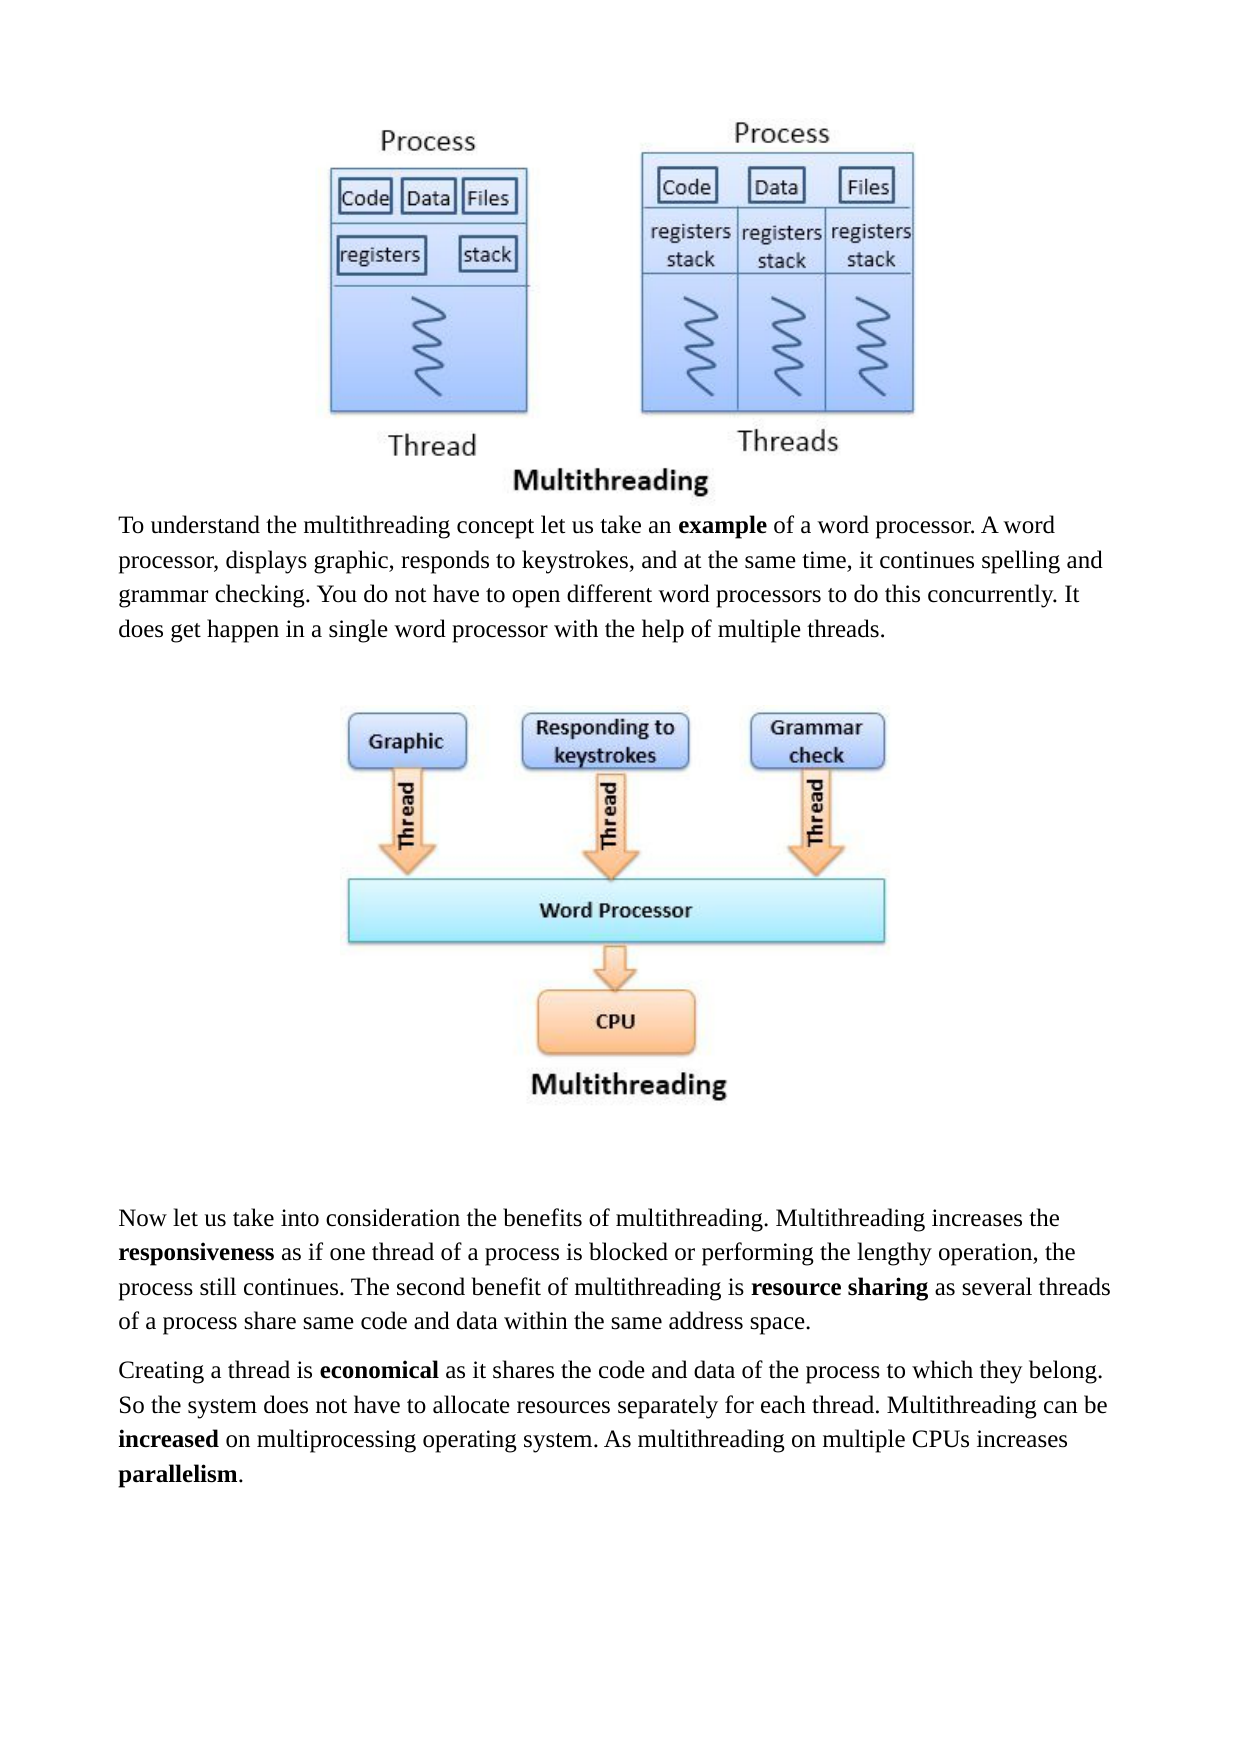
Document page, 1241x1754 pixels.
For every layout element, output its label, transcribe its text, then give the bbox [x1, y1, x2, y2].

picture [339, 705, 901, 1107]
picture [315, 118, 925, 506]
text Creating a thread is economical as it shares the code and data of the process to which they belong. So the system does not have to allocate resources separately for each thread. Multithreading can be increased on multiprocessing operating system. As multithreading on multiple CPUs increases parallelism. [118, 1355, 1122, 1487]
text Now let us take into consideration the benefits of multithreading. Multithreading increases the responsiveness as if one thread of a process is blocked or performing the lengthy operation, the process still continues. The second benefit of multithreading is resource sharing as several threads of a process share same code and data within the same address space. [118, 1203, 1122, 1335]
text To understand the multithreading concept let us take an example of a word processor. A word processor, displays graphic, responds to keystrokes, and at the same time, it continues spelling and grammar checking. You do not have to open different word processors to do this concurrently. It does get happen in a single word processor with the help of multiple threads. [118, 511, 1122, 643]
